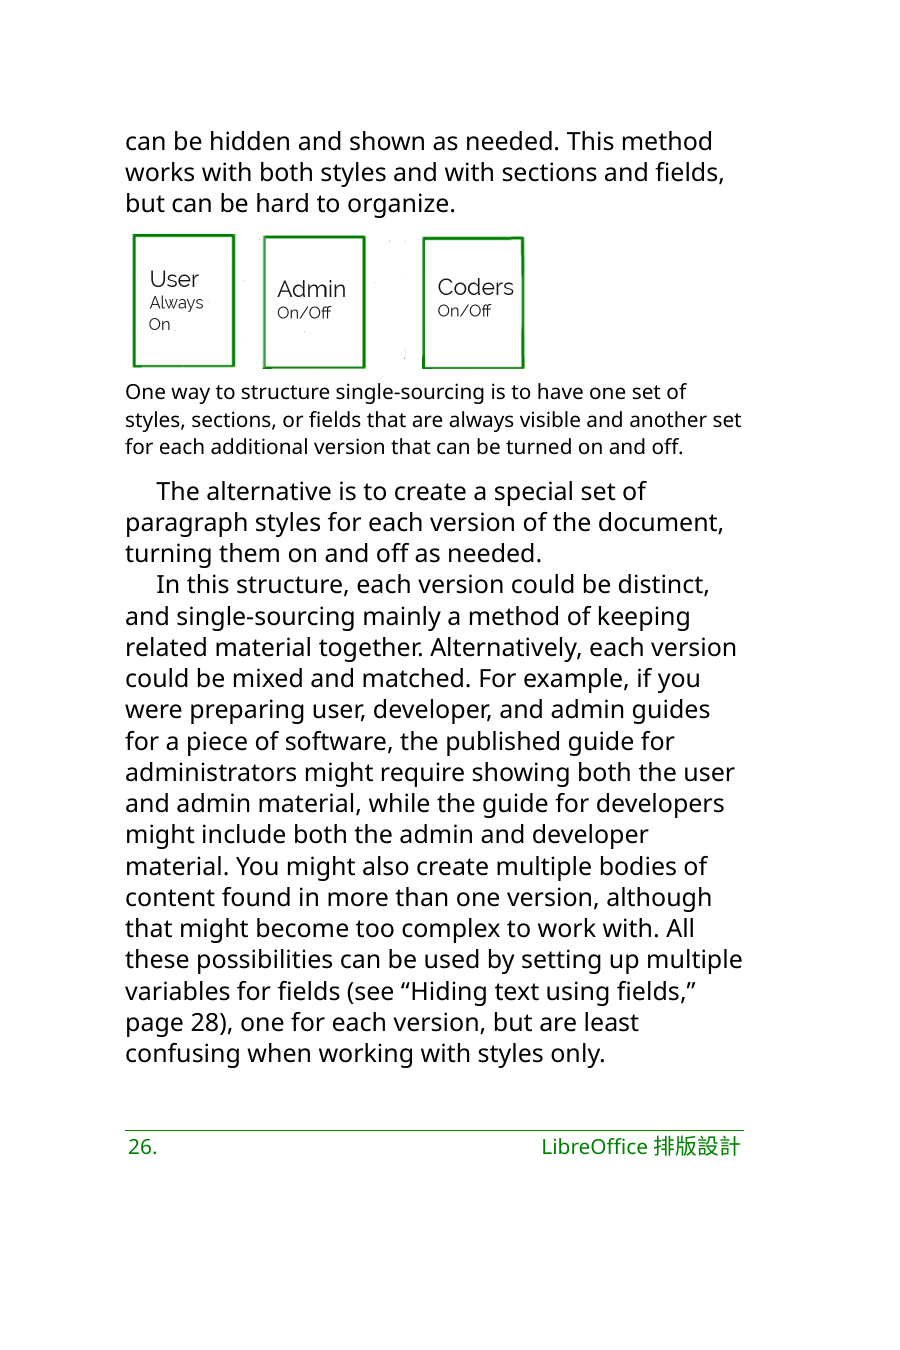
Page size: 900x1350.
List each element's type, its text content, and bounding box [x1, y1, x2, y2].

table_header [125, 234, 744, 370]
text The alternative is to create a special set of paragraph styles for each version of the document, turning them on and off as needed. [125, 475, 744, 569]
text can be hidden and shown as needed. This method works with both styles and with sections and fields, but can be hard to organize. [125, 125, 744, 219]
table_cell One way to structure single-sourcing is to have one set of styles, sections, or fields that are always visible and another set for each additional version that can be turned on and off. [125, 370, 744, 459]
picture [125, 234, 525, 369]
text In this structure, each version could be distinct, and single-sourcing mainly a method of keeping related material together. Alternatively, each version could be mixed and matched. For example, if you were preparing user, developer, and admin guides for a piece of software, the published guide for administrators might require showing both the user and admin material, while the guide for developers might include both the admin and developer material. You might also create multiple bodies of content found in more than one version, although that might become too complex to work with. All these possibilities can be used by setting up multiple variables for fields (see “Hiding text using fields,” page 18), one for each version, but are least confusing when working with styles only. [125, 569, 744, 1069]
